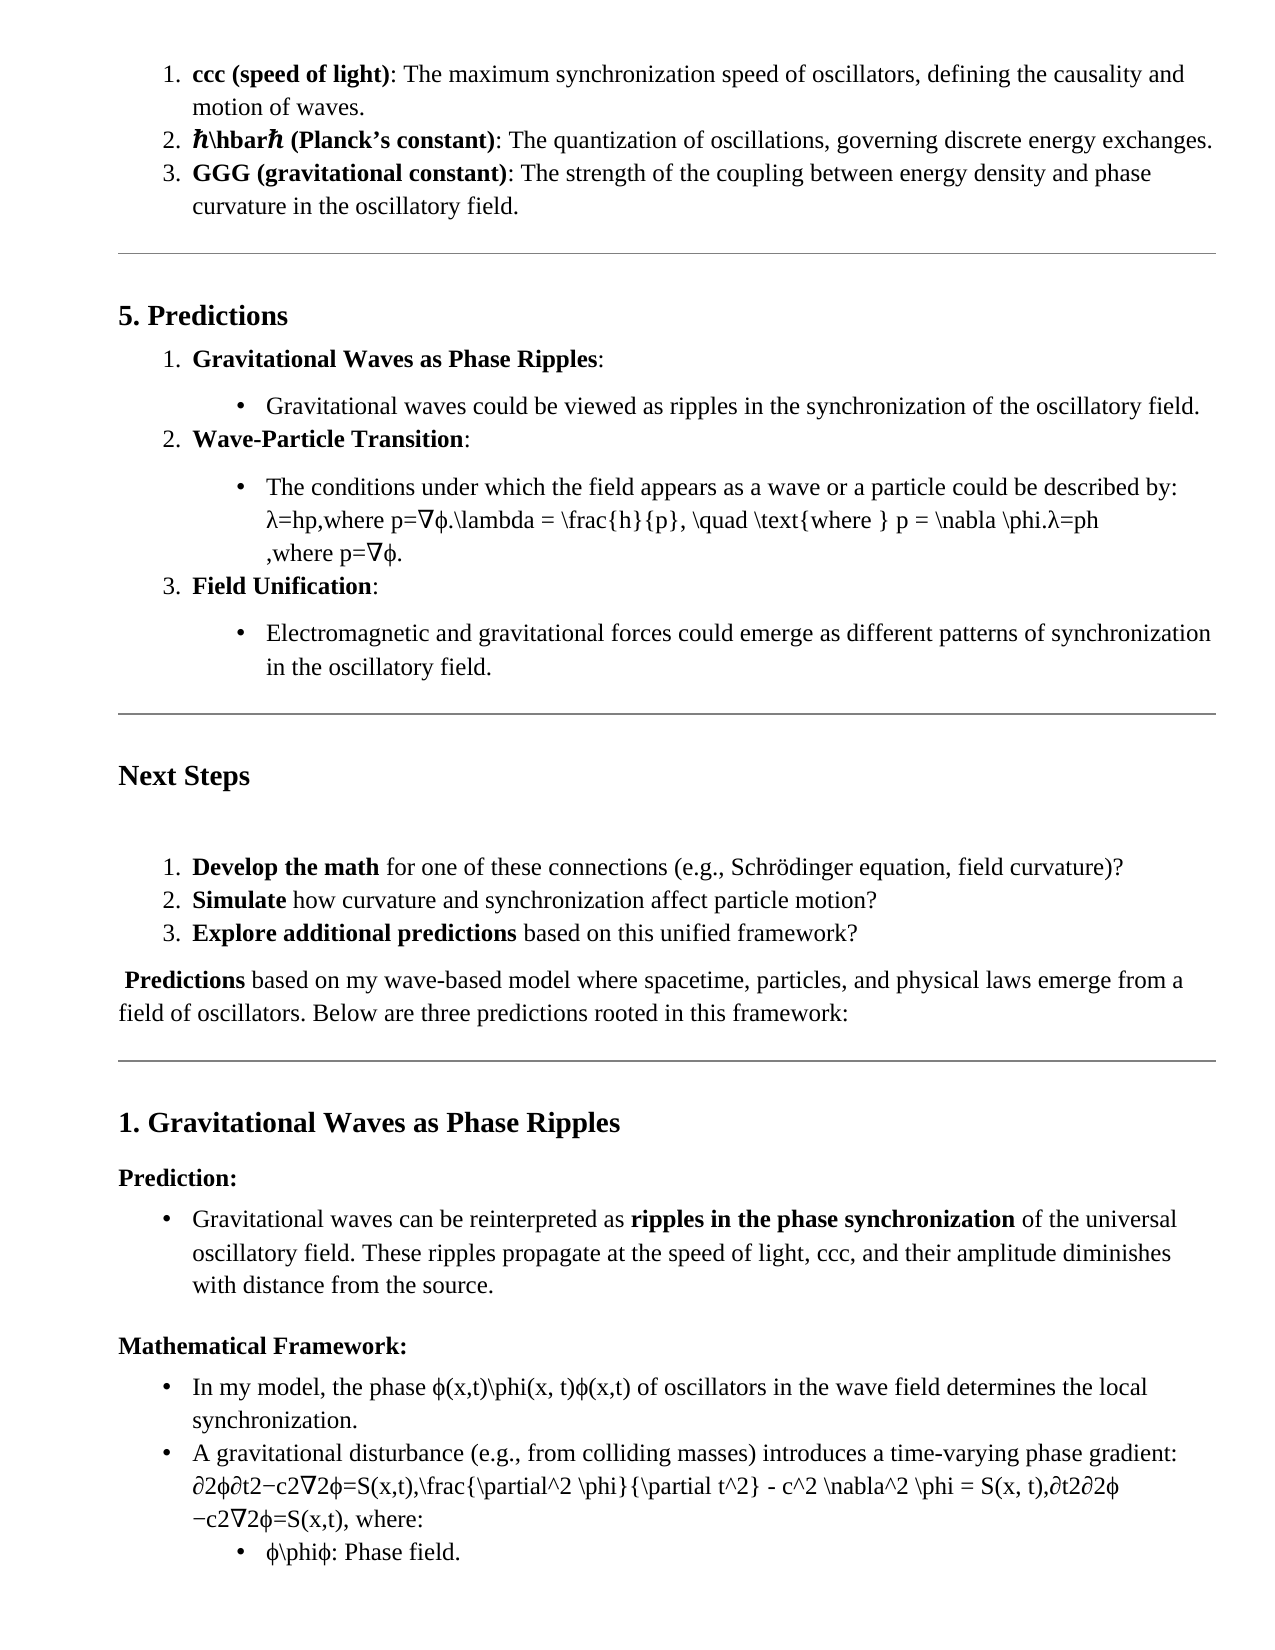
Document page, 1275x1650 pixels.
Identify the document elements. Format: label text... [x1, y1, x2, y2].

subtitle Prediction: [118, 1163, 1216, 1192]
list Simulate how curvature and synchronization affect particle motion? [162, 885, 1216, 913]
list Gravitational waves could be viewed as ripples in the synchronization of the oscillatory field. [236, 391, 1216, 420]
list Gravitational waves can be reinterpreted as ripples in the phase synchronization of the universal oscillatory field. These ripples propagate at the speed of light, ccc, and their amplitude diminishes with distance from the source. [162, 1204, 1216, 1299]
text Predictions based on my wave-based model where spacetime, particles, and physical laws emerge from a field of oscillators. Below are three predictions rooted in this framework: [118, 965, 1216, 1027]
list Wave-Particle Transition: [162, 424, 1216, 453]
subtitle 5. Predictions [118, 298, 1216, 331]
subtitle Mathematical Framework: [118, 1331, 1216, 1359]
list A gravitational disturbance (e.g., from colliding masses) introduces a time-varying phase gradient: ∂2ϕ∂t2−c2∇2ϕ=S(x,t),\frac{\partial^2 \phi}{\partial t^2} - c^2 \nabla^2 \phi = S(x, t),∂t2∂2ϕ​−c2∇2ϕ=S(x,t), where: [162, 1438, 1216, 1533]
list Gravitational Waves as Phase Ripples: [162, 344, 1216, 372]
list ℏ\hbarℏ (Planck’s constant): The quantization of oscillations, governing discrete energy exchanges. [162, 125, 1216, 154]
list ccc (speed of light): The maximum synchronization speed of oscillators, defining the causality and motion of waves. [162, 59, 1216, 121]
list The conditions under which the field appears as a wave or a particle could be described by: λ=hp,where p=∇ϕ.\lambda = \frac{h}{p}, \quad \text{where } p = \nabla \phi.λ=ph​,where p=∇ϕ. [236, 472, 1216, 567]
subtitle 1. Gravitational Waves as Phase Ripples [118, 1105, 1216, 1138]
subtitle Next Steps [118, 758, 1216, 792]
list GGG (gravitational constant): The strength of the coupling between energy density and phase curvature in the oscillatory field. [162, 158, 1216, 220]
list Develop the math for one of these connections (e.g., Schrödinger equation, field curvature)? [162, 852, 1216, 880]
list Field Unification: [162, 571, 1216, 600]
list Explore additional predictions based on this unified framework? [162, 918, 1216, 946]
list Electromagnetic and gravitational forces could emerge as different patterns of synchronization in the oscillatory field. [236, 618, 1216, 680]
list In my model, the phase ϕ(x,t)\phi(x, t)ϕ(x,t) of oscillators in the wave field determines the local synchronization. [162, 1372, 1216, 1434]
list ϕ\phiϕ: Phase field. [236, 1537, 1216, 1566]
